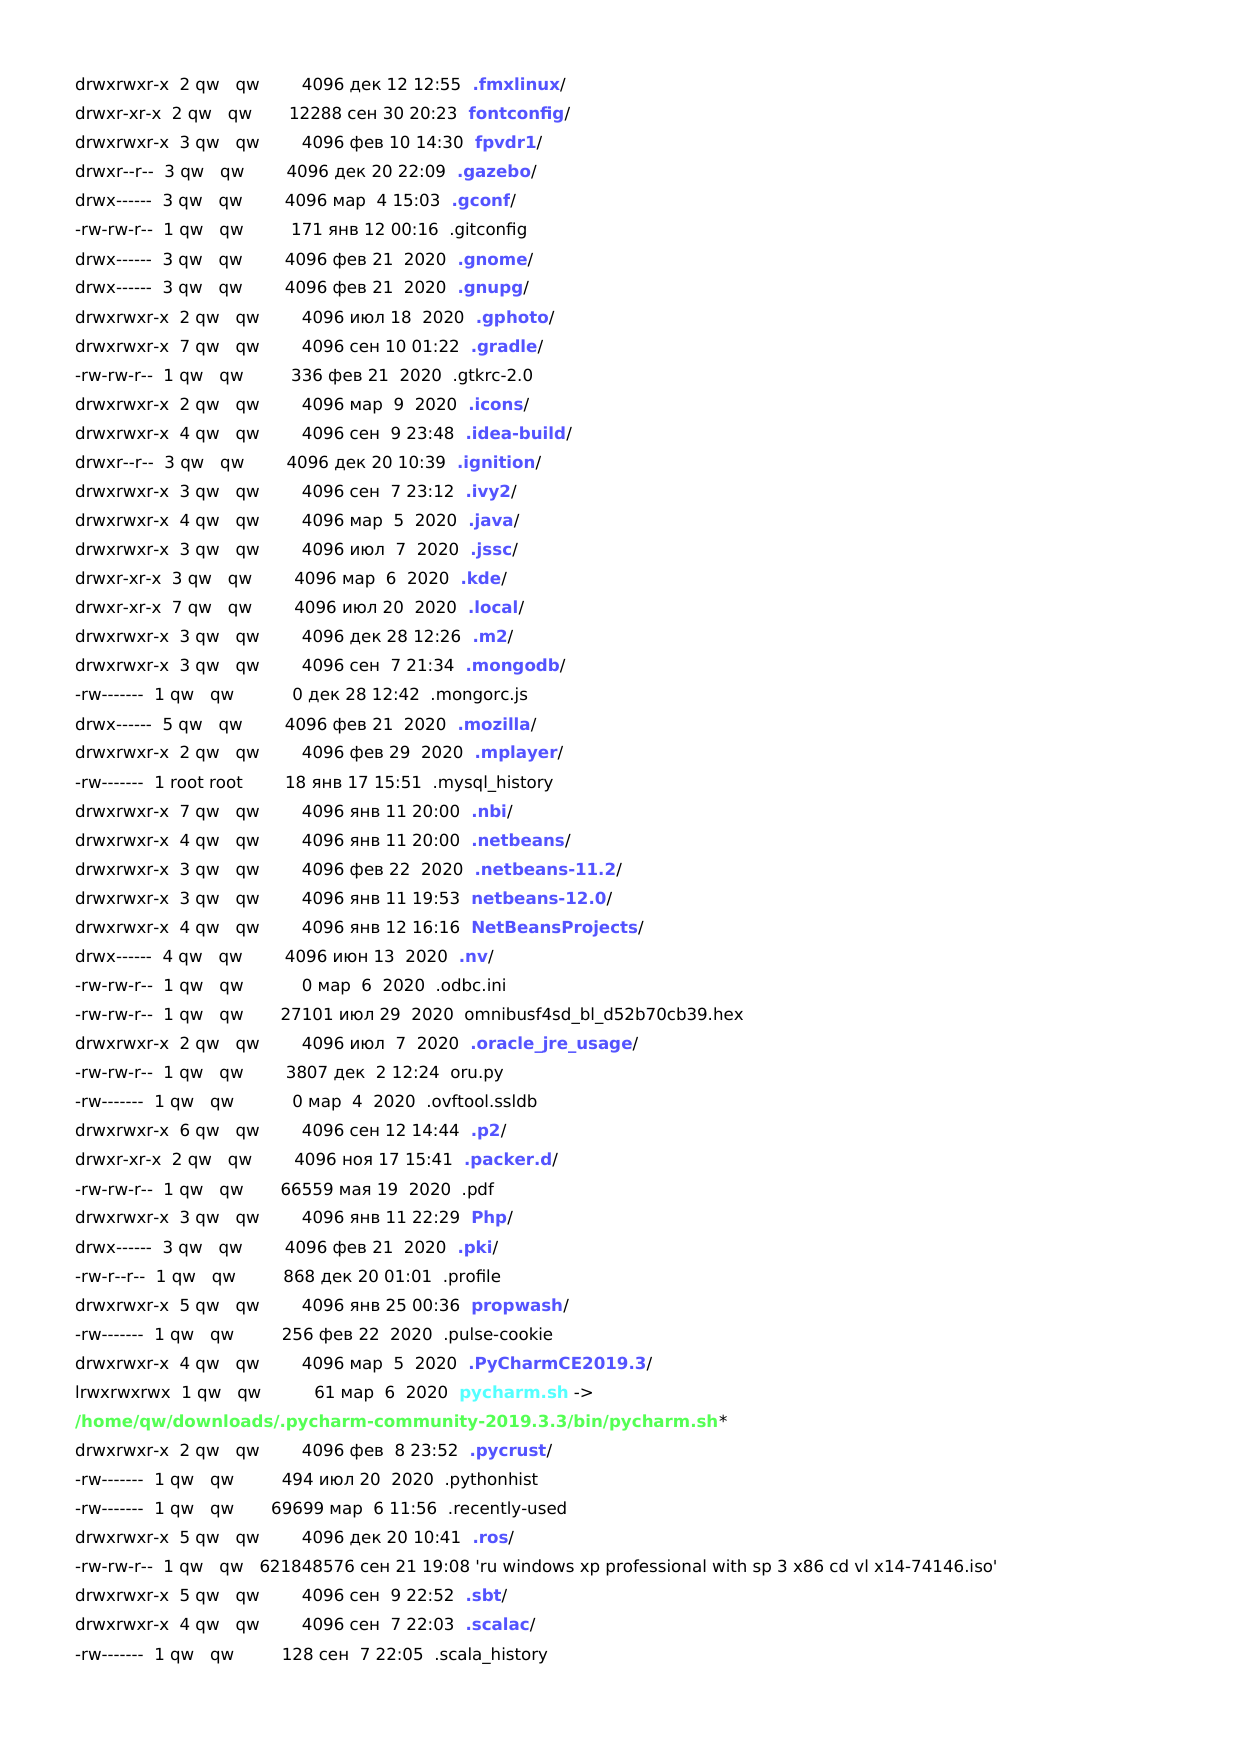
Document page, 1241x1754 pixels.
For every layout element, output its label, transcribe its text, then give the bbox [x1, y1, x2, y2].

text drwxrwxr-x 2 qw qw 4096 дек 12 12:55 .fmxlinux/ drwxr-xr-x 2 qw qw 12288 сен 30 20:23 fontconfig/ drwxrwxr-x 3 qw qw 4096 фев 10 14:30 fpvdr1/ drwxr--r-- 3 qw qw 4096 дек 20 22:09 .gazebo/ drwx------ 3 qw qw 4096 мар 4 15:03 .gconf/ -rw-rw-r-- 1 qw qw 171 янв 12 00:16 .gitconfig drwx------ 3 qw qw 4096 фев 21 2020 .gnome/ drwx------ 3 qw qw 4096 фев 21 2020 .gnupg/ drwxrwxr-x 2 qw qw 4096 июл 18 2020 .gphoto/ drwxrwxr-x 7 qw qw 4096 сен 10 01:22 .gradle/ -rw-rw-r-- 1 qw qw 336 фев 21 2020 .gtkrc-2.0 drwxrwxr-x 2 qw qw 4096 мар 9 2020 .icons/ drwxrwxr-x 4 qw qw 4096 сен 9 23:48 .idea-build/ drwxr--r-- 3 qw qw 4096 дек 20 10:39 .ignition/ drwxrwxr-x 3 qw qw 4096 сен 7 23:12 .ivy2/ drwxrwxr-x 4 qw qw 4096 мар 5 2020 .java/ drwxrwxr-x 3 qw qw 4096 июл 7 2020 .jssc/ drwxr-xr-x 3 qw qw 4096 мар 6 2020 .kde/ drwxr-xr-x 7 qw qw 4096 июл 20 2020 .local/ drwxrwxr-x 3 qw qw 4096 дек 28 12:26 .m2/ drwxrwxr-x 3 qw qw 4096 сен 7 21:34 .mongodb/ -rw------- 1 qw qw 0 дек 28 12:42 .mongorc.js drwx------ 5 qw qw 4096 фев 21 2020 .mozilla/ drwxrwxr-x 2 qw qw 4096 фев 29 2020 .mplayer/ -rw------- 1 root root 18 янв 17 15:51 .mysql_history drwxrwxr-x 7 qw qw 4096 янв 11 20:00 .nbi/ drwxrwxr-x 4 qw qw 4096 янв 11 20:00 .netbeans/ drwxrwxr-x 3 qw qw 4096 фев 22 2020 .netbeans-11.2/ drwxrwxr-x 3 qw qw 4096 янв 11 19:53 netbeans-12.0/ drwxrwxr-x 4 qw qw 4096 янв 12 16:16 NetBeansProjects/ drwx------ 4 qw qw 4096 июн 13 2020 .nv/ -rw-rw-r-- 1 qw qw 0 мар 6 2020 .odbc.ini -rw-rw-r-- 1 qw qw 27101 июл 29 2020 omnibusf4sd_bl_d52b70cb39.hex drwxrwxr-x 2 qw qw 4096 июл 7 2020 .oracle_jre_usage/ -rw-rw-r-- 1 qw qw 3807 дек 2 12:24 oru.py -rw------- 1 qw qw 0 мар 4 2020 .ovftool.ssldb drwxrwxr-x 6 qw qw 4096 сен 12 14:44 .p2/ drwxr-xr-x 2 qw qw 4096 ноя 17 15:41 .packer.d/ -rw-rw-r-- 1 qw qw 66559 мая 19 2020 .pdf drwxrwxr-x 3 qw qw 4096 янв 11 22:29 Php/ drwx------ 3 qw qw 4096 фев 21 2020 .pki/ -rw-r--r-- 1 qw qw 868 дек 20 01:01 .profile drwxrwxr-x 5 qw qw 4096 янв 25 00:36 propwash/ -rw------- 1 qw qw 256 фев 22 2020 .pulse-cookie drwxrwxr-x 4 qw qw 4096 мар 5 2020 .PyCharmCE2019.3/ lrwxrwxrwx 1 qw qw 61 мар 6 2020 pycharm.sh -> /home/qw/downloads/.pycharm-community-2019.3.3/bin/pycharm.sh* drwxrwxr-x 2 qw qw 4096 фев 8 23:52 .pycrust/ -rw------- 1 qw qw 494 июл 20 2020 .pythonhist -rw------- 1 qw qw 69699 мар 6 11:56 .recently-used drwxrwxr-x 5 qw qw 4096 дек 20 10:41 .ros/ -rw-rw-r-- 1 qw qw 621848576 сен 21 19:08 'ru windows xp professional with sp 3 x86 cd vl x14-74146.iso' drwxrwxr-x 5 qw qw 4096 сен 9 22:52 .sbt/ drwxrwxr-x 4 qw qw 4096 сен 7 22:03 .scalac/ -rw------- 1 qw qw 128 сен 7 22:05 .scala_history [75, 75, 1165, 1664]
